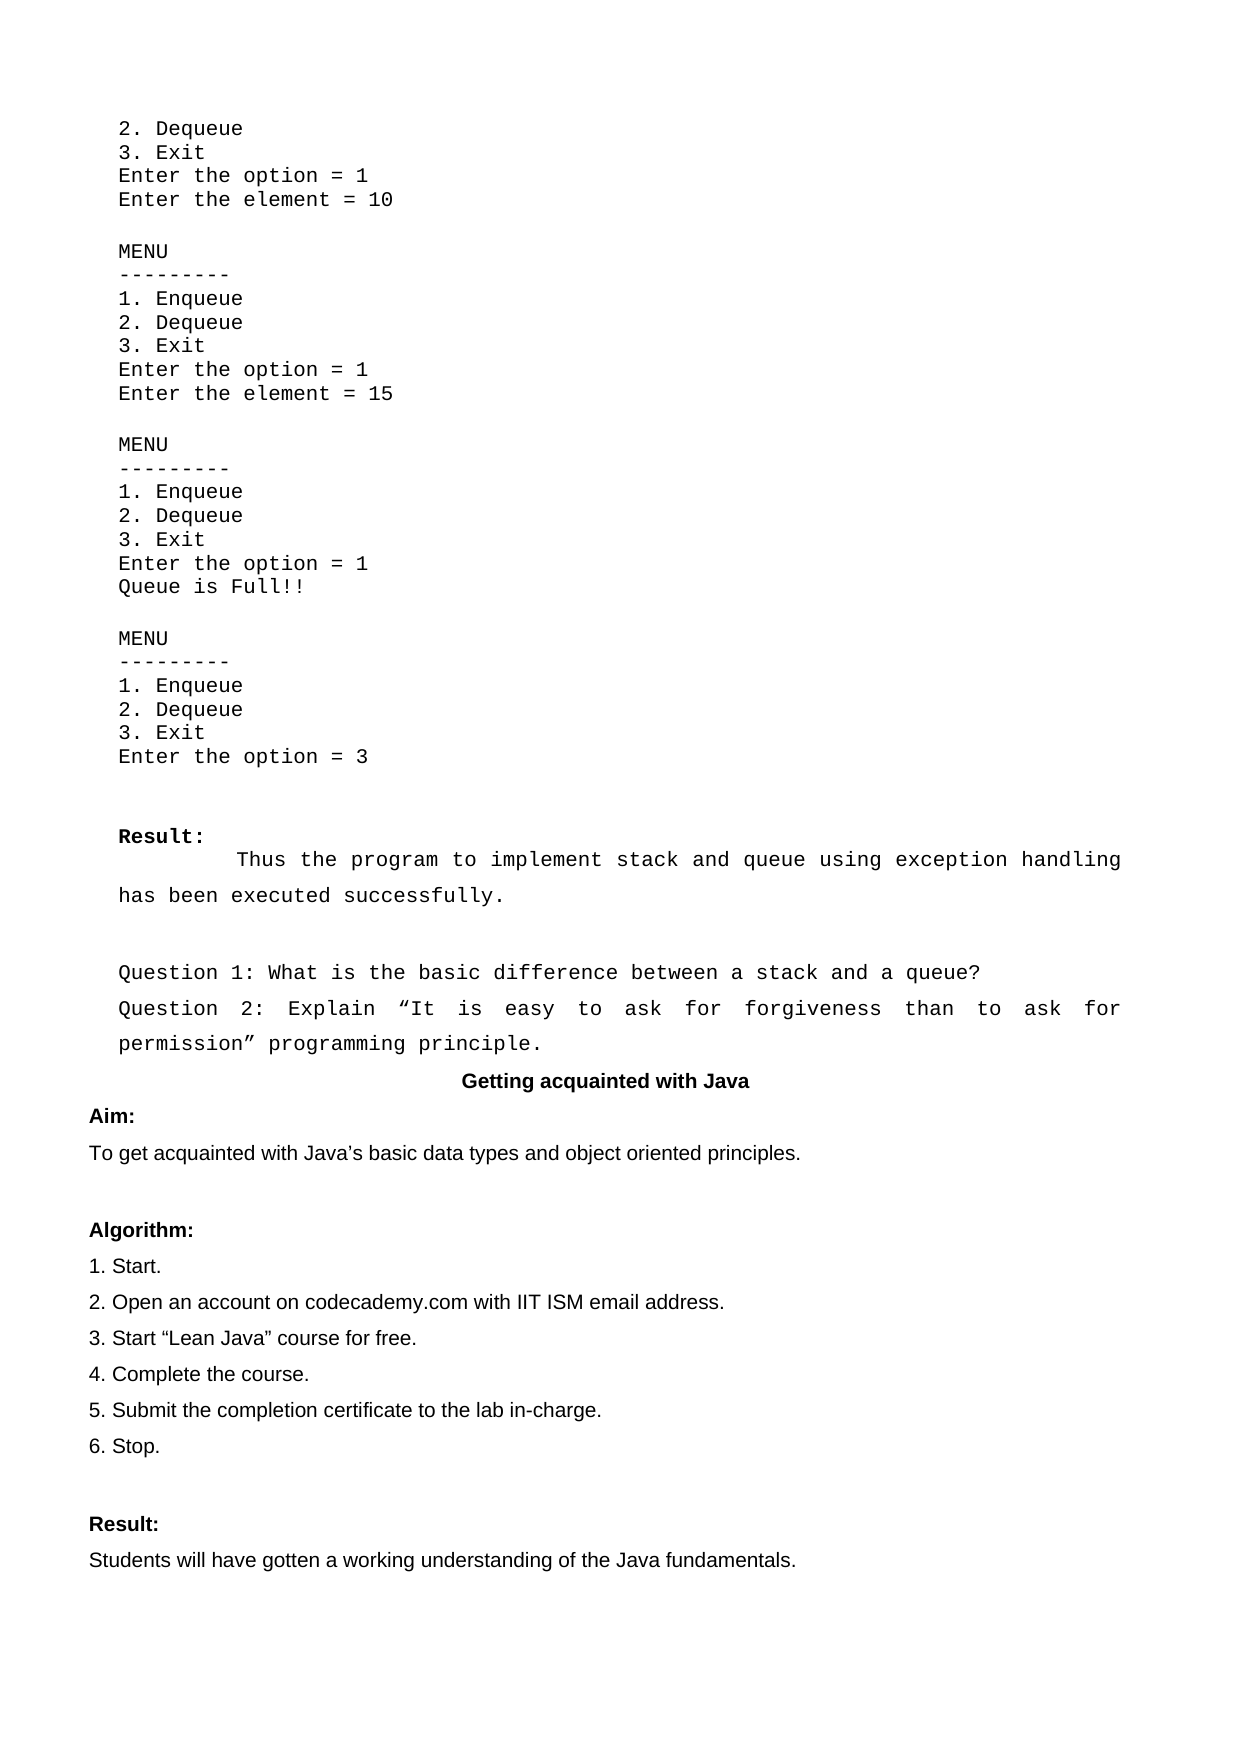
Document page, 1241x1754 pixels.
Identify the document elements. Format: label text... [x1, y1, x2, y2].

text To get acquainted with Java’s basic data types and object oriented principles. [89, 1140, 1122, 1164]
text 3. Exit [118, 142, 1122, 165]
text --------- [118, 264, 1122, 288]
text Question 1: What is the basic difference between a stack and a queue? [118, 962, 1122, 986]
text MENU [118, 628, 1122, 651]
text Result: [89, 1512, 1122, 1536]
text Enter the element = 10 [118, 189, 1122, 213]
text --------- [118, 651, 1122, 675]
text 2. Dequeue [118, 118, 1122, 142]
text Algorithm: [89, 1218, 1122, 1242]
text Thus the program to implement stack and queue using exception handling has been executed successfully. [118, 849, 1122, 908]
text 2. Dequeue [118, 505, 1122, 529]
text Enter the option = 1 [118, 359, 1122, 383]
text 5. Submit the completion certificate to the lab in-charge. [89, 1398, 1122, 1422]
text 1. Enqueue [118, 288, 1122, 312]
text Getting acquainted with Java [89, 1068, 1122, 1092]
text Queue is Full!! [118, 576, 1122, 600]
text 6. Stop. [89, 1434, 1122, 1458]
text Students will have gotten a working understanding of the Java fundamentals. [89, 1548, 1122, 1572]
text Enter the option = 1 [118, 552, 1122, 576]
text 2. Open an account on codecademy.com with IIT ISM email address. [89, 1290, 1122, 1314]
text 3. Exit [118, 335, 1122, 359]
text 3. Exit [118, 722, 1122, 746]
text MENU [118, 241, 1122, 264]
text Aim: [89, 1104, 1122, 1128]
text 1. Enqueue [118, 675, 1122, 699]
text MENU [118, 434, 1122, 458]
text 4. Complete the course. [89, 1362, 1122, 1386]
text 3. Exit [118, 529, 1122, 552]
text 1. Enqueue [118, 482, 1122, 505]
text Enter the element = 15 [118, 383, 1122, 406]
text Result: [118, 826, 1122, 849]
text Enter the option = 3 [118, 746, 1122, 770]
text 2. Dequeue [118, 699, 1122, 722]
text --------- [118, 458, 1122, 482]
text Question 2: Explain “It is easy to ask for forgiveness than to ask for permission” programming principle. [118, 998, 1122, 1057]
text Enter the option = 1 [118, 165, 1122, 189]
text 1. Start. [89, 1254, 1122, 1278]
text 2. Dequeue [118, 312, 1122, 335]
text 3. Start “Lean Java” course for free. [89, 1326, 1122, 1350]
